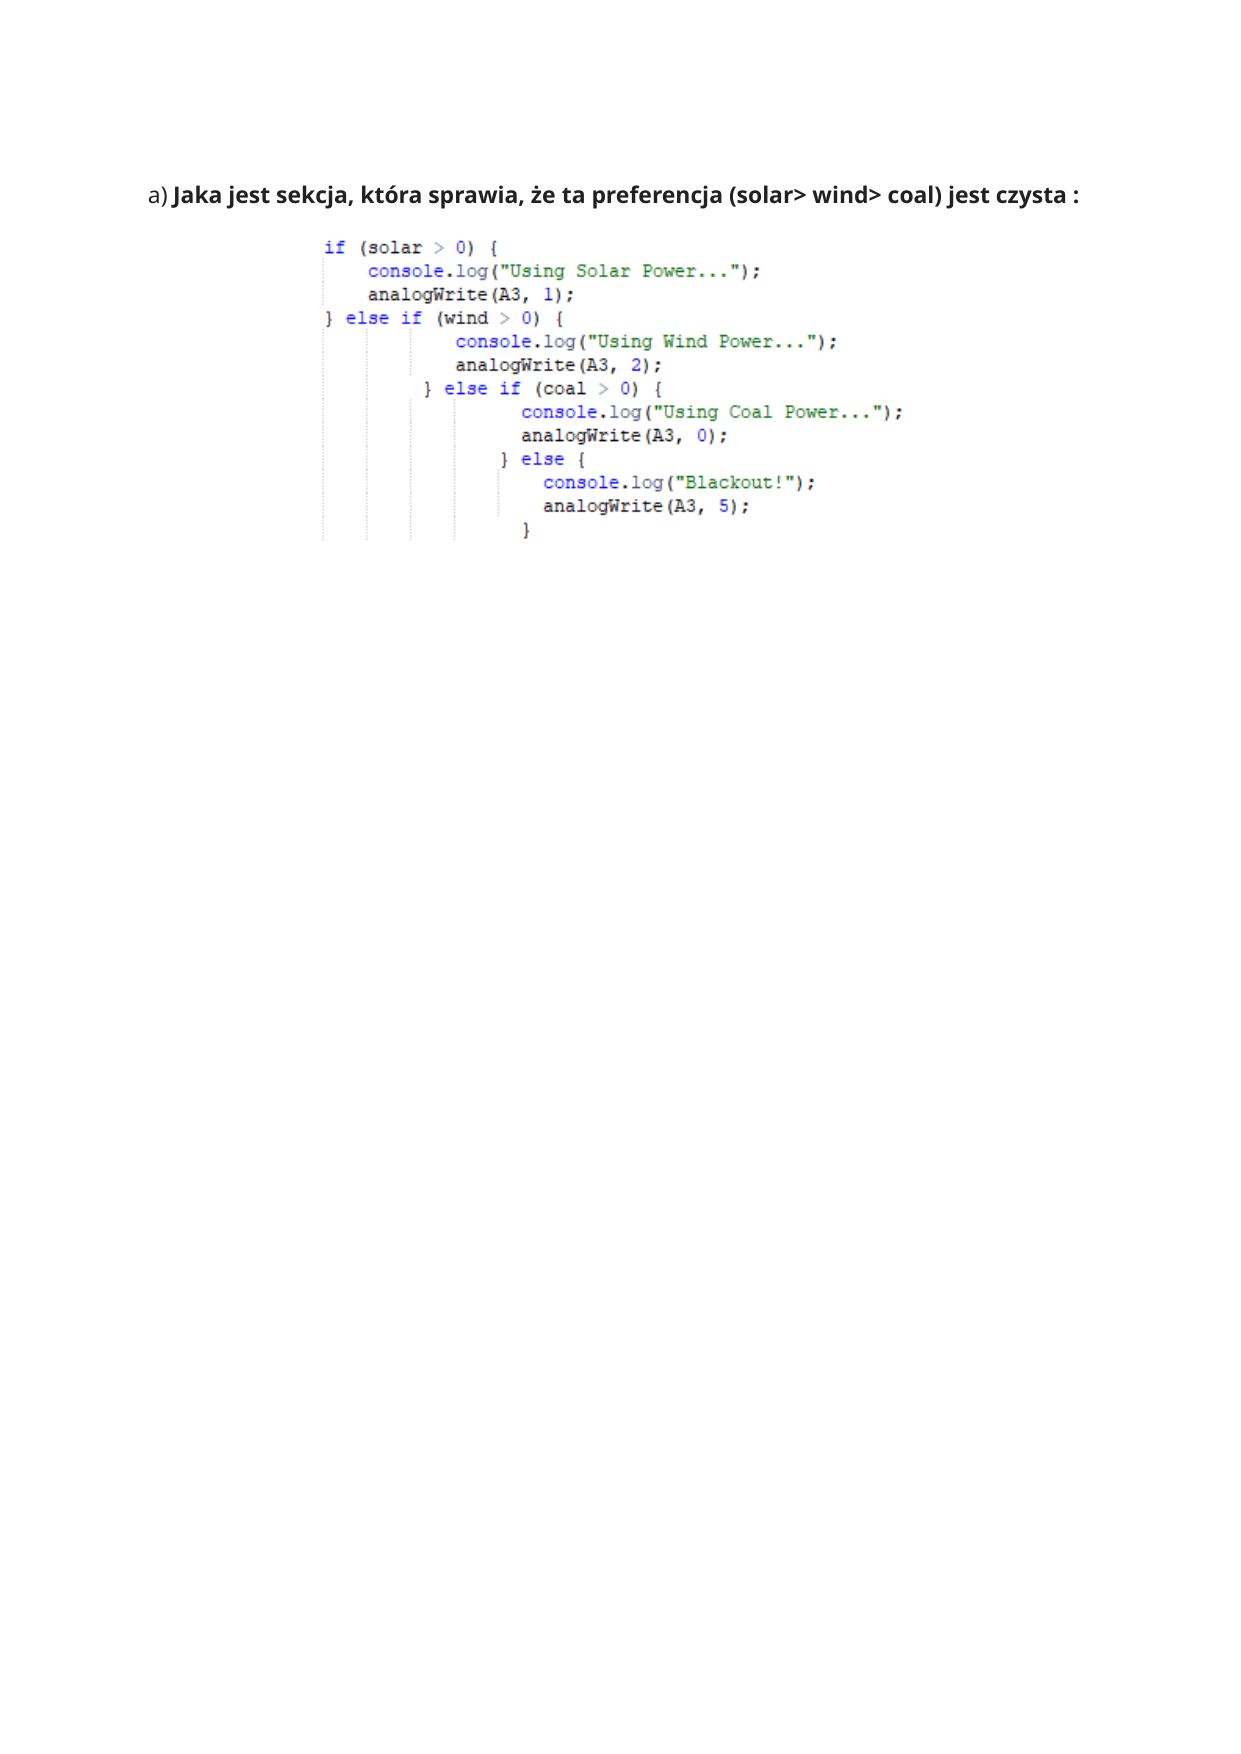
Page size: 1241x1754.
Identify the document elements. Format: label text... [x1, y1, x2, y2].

picture [310, 238, 930, 545]
text a) Jaka jest sekcja, która sprawia, że ​​ta preferencja (solar> wind> coal) jest czysta : [148, 179, 1093, 210]
